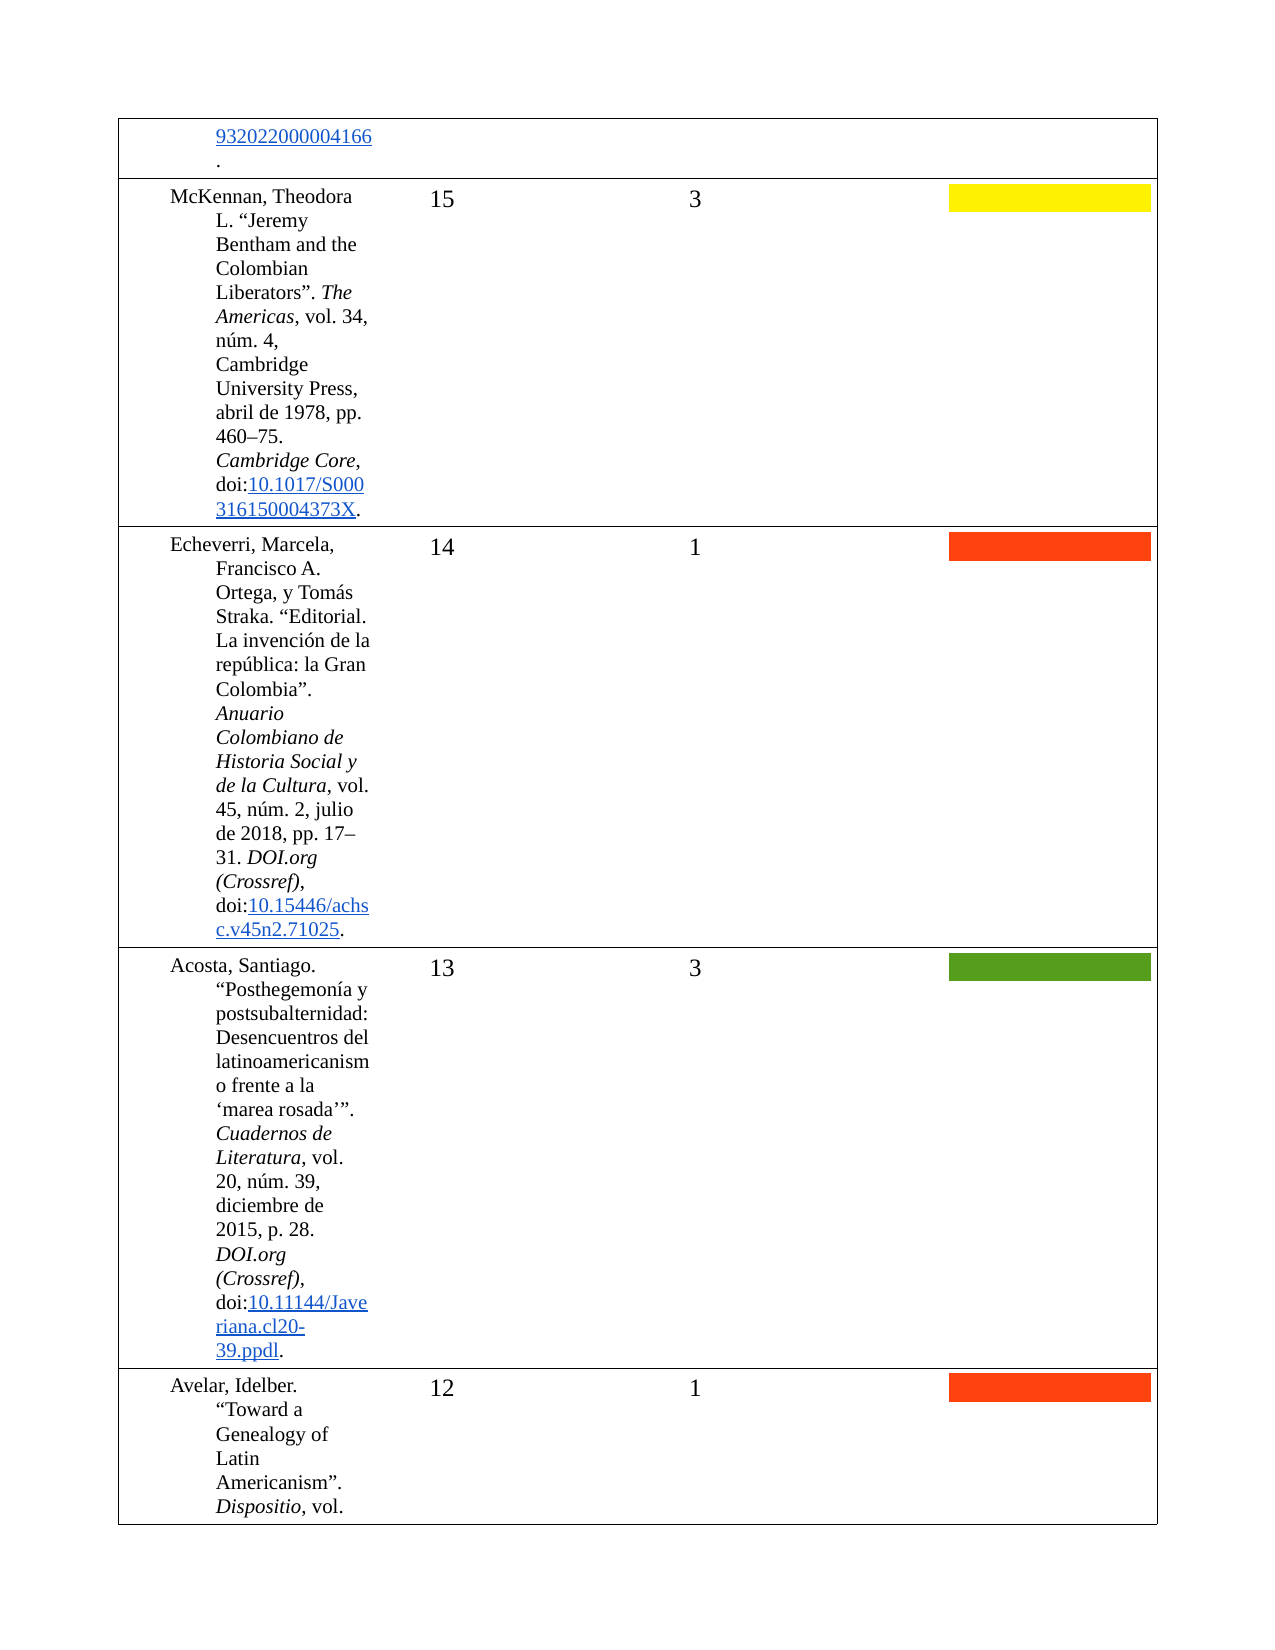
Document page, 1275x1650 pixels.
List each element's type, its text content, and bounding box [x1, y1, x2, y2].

table_cell [638, 119, 897, 178]
table_cell 3 [638, 179, 897, 526]
table_cell 13 [378, 948, 637, 1367]
table_cell Echeverri, Marcela, Francisco A. Ortega, y Tomás Straka. “Editorial. La invención de la república: la Gran Colombia”. Anuario Colombiano de Historia Social y de la Cultura, vol. 45, núm. 2, julio de 2018, pp. 17–31. DOI.org (Crossref), doi:10.15446/achsc.v45n2.71025. [119, 527, 378, 947]
table_cell [897, 119, 1157, 178]
table_cell Avelar, Idelber. “Toward a Genealogy of Latin Americanism”. Dispositio, vol. [119, 1369, 378, 1523]
table_cell Acosta, Santiago. “Posthegemonía y postsubalternidad: Desencuentros del latinoamericanismo frente a la ‘marea rosada’”. Cuadernos de Literatura, vol. 20, núm. 39, diciembre de 2015, p. 28. DOI.org (Crossref), doi:10.11144/Javeriana.cl20-39.ppdl. [119, 948, 378, 1367]
table_cell [897, 179, 1157, 526]
table_cell [897, 948, 1157, 1367]
table_cell [897, 527, 1157, 947]
table_cell 1 [638, 1369, 897, 1523]
table_cell 932022000004166. [119, 119, 378, 178]
table_cell 3 [638, 948, 897, 1367]
table_cell 12 [378, 1369, 637, 1523]
table_cell McKennan, Theodora L. “Jeremy Bentham and the Colombian Liberators”. The Americas, vol. 34, núm. 4, Cambridge University Press, abril de 1978, pp. 460–75. Cambridge Core, doi:10.1017/S000316150004373X. [119, 179, 378, 526]
table_cell 1 [638, 527, 897, 947]
table_cell 14 [378, 527, 637, 947]
table_cell 15 [378, 179, 637, 526]
table_cell [378, 119, 637, 178]
table_cell [897, 1369, 1157, 1523]
